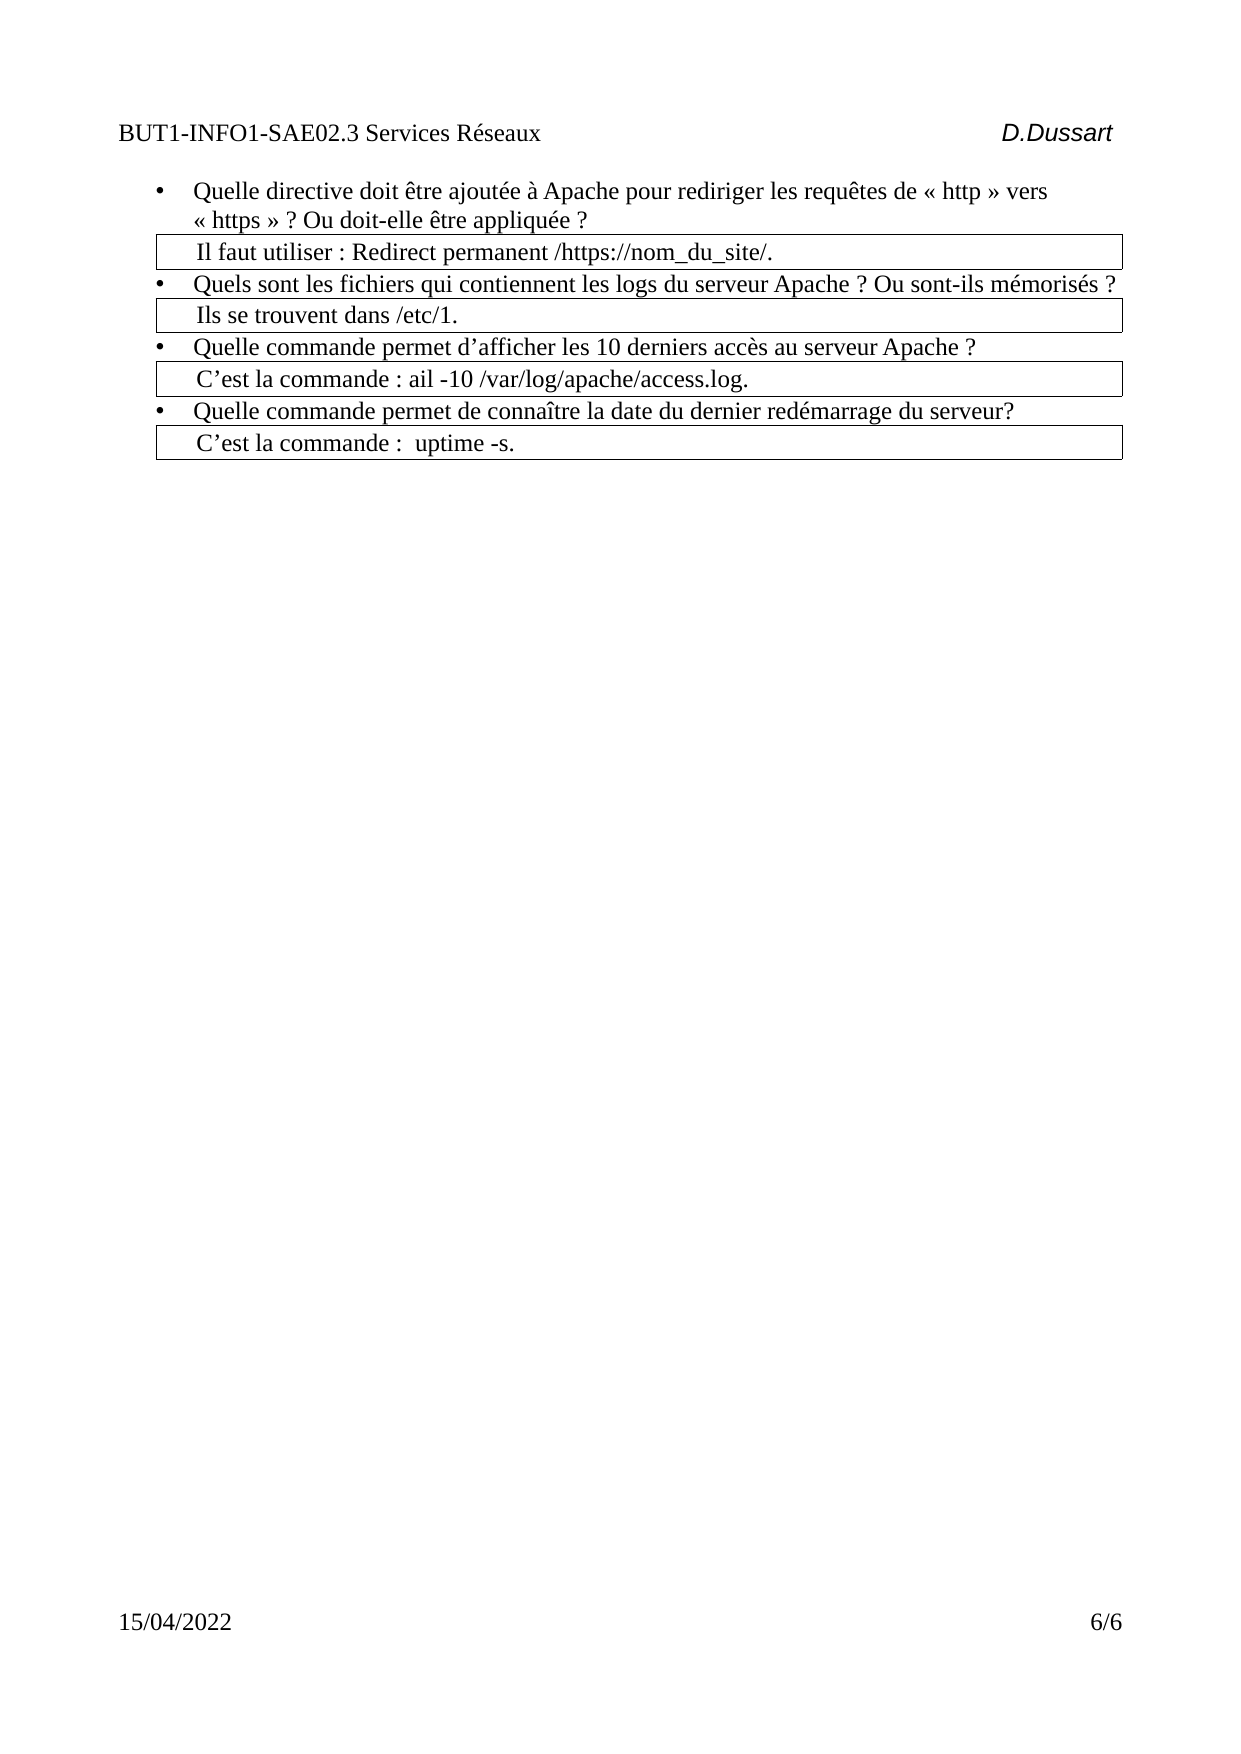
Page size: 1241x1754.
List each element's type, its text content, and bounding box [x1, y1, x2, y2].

list Il faut utiliser : Redirect permanent /https://nom_du_site/. [157, 235, 1122, 269]
list Quelle directive doit être ajoutée à Apache pour rediriger les requêtes de « http » vers « https » ? Ou doit-elle être appliquée ? [156, 176, 1122, 234]
list Quels sont les fichiers qui contiennent les logs du serveur Apache ? Ou sont-ils mémorisés ? [156, 270, 1122, 297]
list C’est la commande : uptime -s. [157, 426, 1122, 459]
list Ils se trouvent dans /etc/1. [157, 299, 1122, 332]
list Quelle commande permet d’afficher les 10 derniers accès au serveur Apache ? [156, 333, 1122, 361]
list Quelle commande permet de connaître la date du dernier redémarrage du serveur? [156, 397, 1122, 424]
list C’est la commande : ail -10 /var/log/apache/access.log. [157, 362, 1122, 396]
